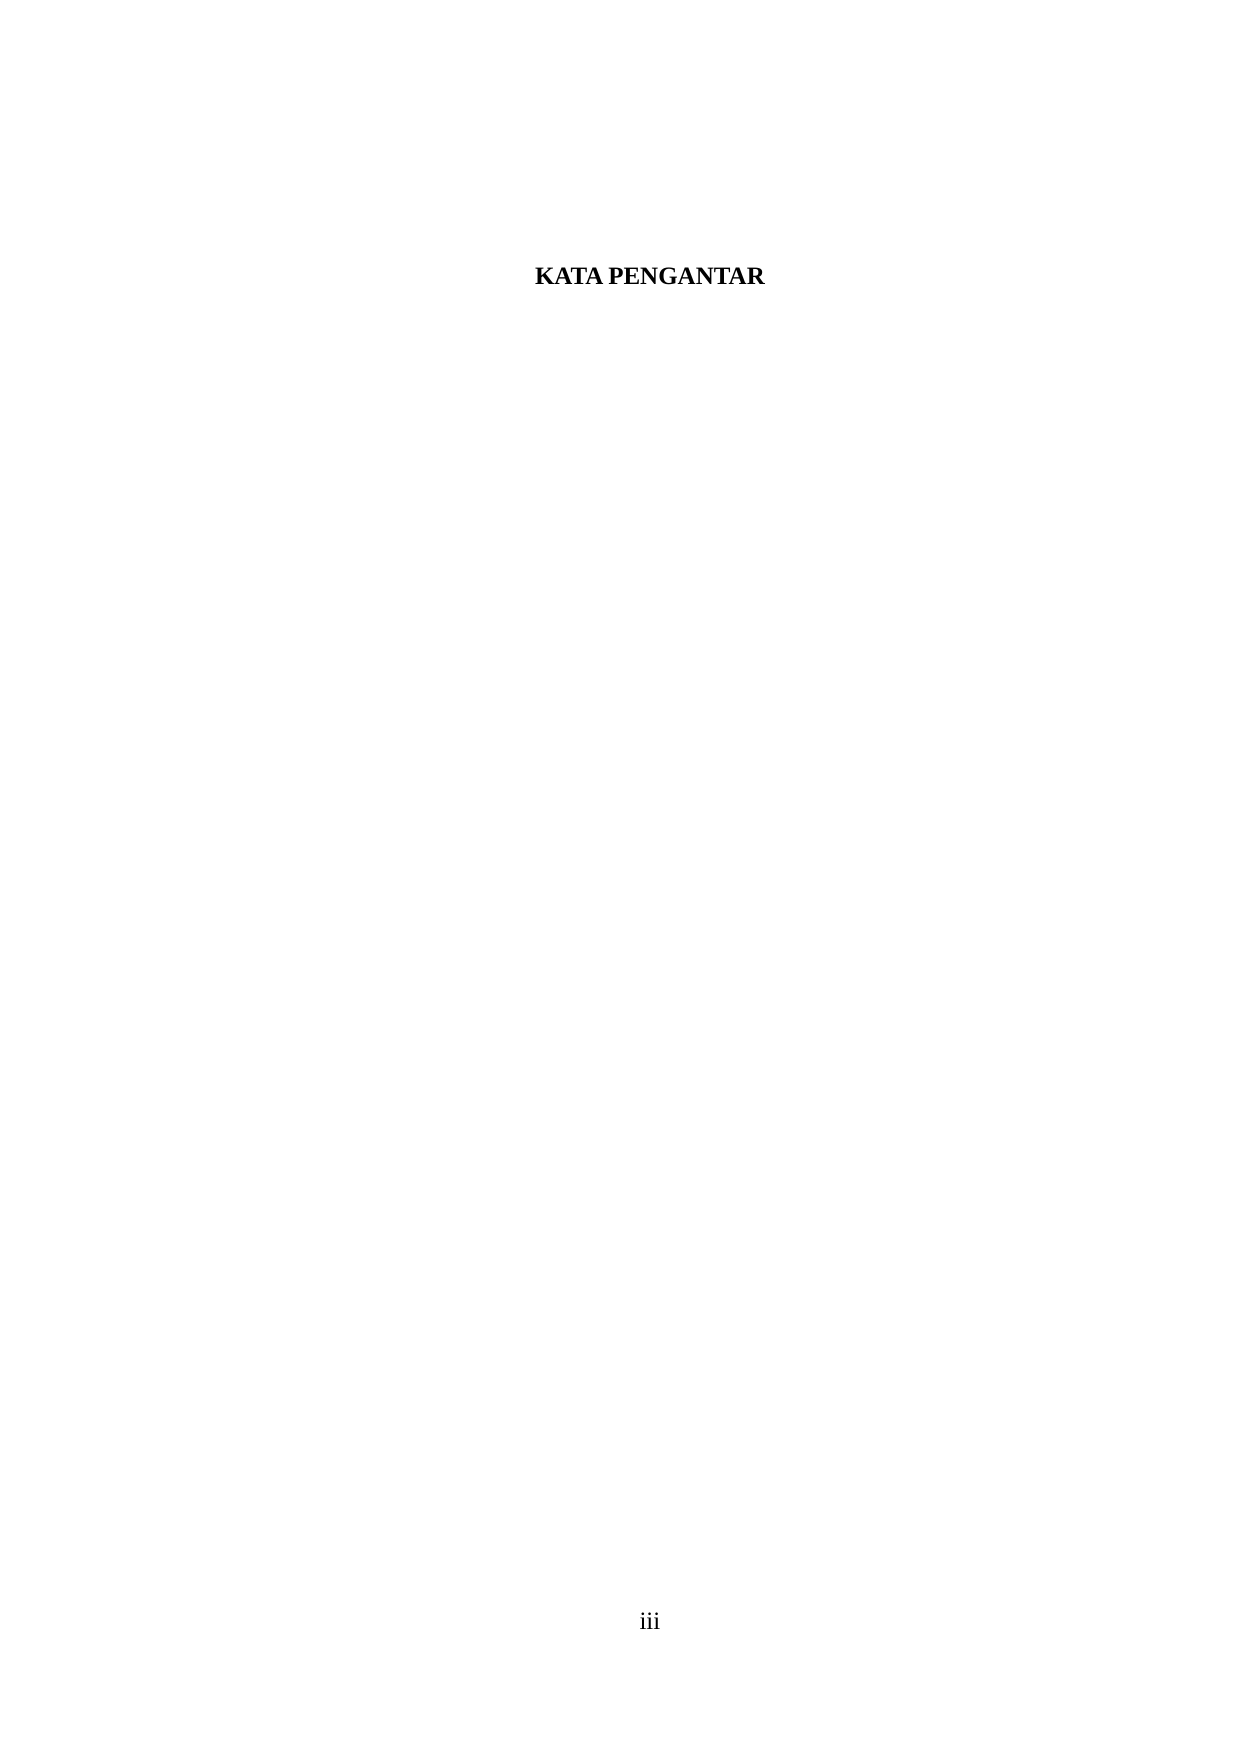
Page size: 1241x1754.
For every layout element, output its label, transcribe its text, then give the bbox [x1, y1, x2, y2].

subtitle KATA PENGANTAR [236, 261, 1063, 290]
